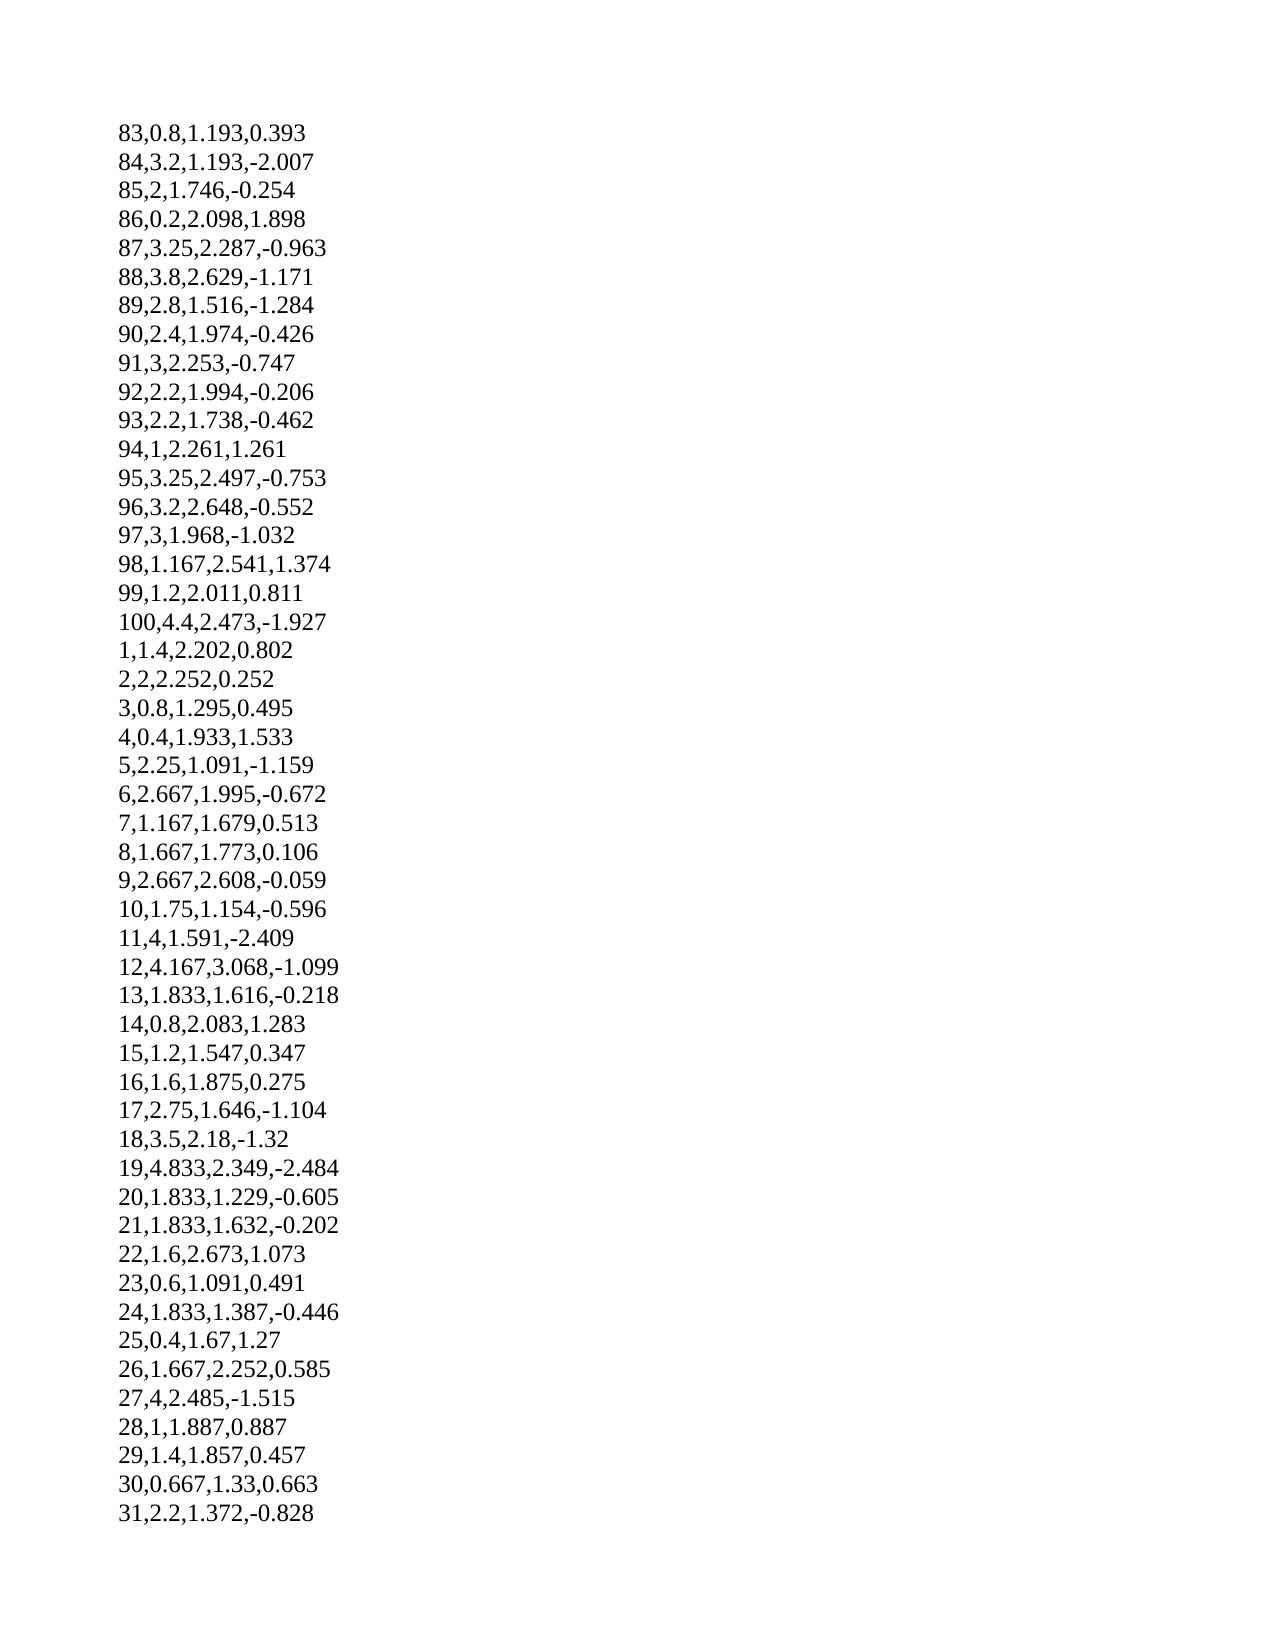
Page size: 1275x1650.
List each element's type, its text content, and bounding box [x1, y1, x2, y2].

text 16,1.6,1.875,0.275 [118, 1067, 1157, 1096]
text 83,0.8,1.193,0.393 [118, 118, 1157, 147]
text 23,0.6,1.091,0.491 [118, 1268, 1157, 1297]
text 7,1.167,1.679,0.513 [118, 808, 1157, 837]
text 25,0.4,1.67,1.27 [118, 1326, 1157, 1354]
text 95,3.25,2.497,-0.753 [118, 463, 1157, 492]
text 29,1.4,1.857,0.457 [118, 1441, 1157, 1469]
text 93,2.2,1.738,-0.462 [118, 406, 1157, 434]
text 91,3,2.253,-0.747 [118, 348, 1157, 377]
text 19,4.833,2.349,-2.484 [118, 1153, 1157, 1182]
text 89,2.8,1.516,-1.284 [118, 291, 1157, 319]
text 10,1.75,1.154,-0.596 [118, 894, 1157, 923]
text 15,1.2,1.547,0.347 [118, 1038, 1157, 1067]
text 14,0.8,2.083,1.283 [118, 1009, 1157, 1038]
text 20,1.833,1.229,-0.605 [118, 1182, 1157, 1211]
text 98,1.167,2.541,1.374 [118, 549, 1157, 578]
text 28,1,1.887,0.887 [118, 1412, 1157, 1441]
text 90,2.4,1.974,-0.426 [118, 319, 1157, 348]
text 30,0.667,1.33,0.663 [118, 1469, 1157, 1498]
text 31,2.2,1.372,-0.828 [118, 1498, 1157, 1527]
text 100,4.4,2.473,-1.927 [118, 607, 1157, 636]
text 97,3,1.968,-1.032 [118, 521, 1157, 549]
text 9,2.667,2.608,-0.059 [118, 866, 1157, 894]
text 27,4,2.485,-1.515 [118, 1383, 1157, 1412]
text 84,3.2,1.193,-2.007 [118, 147, 1157, 176]
text 1,1.4,2.202,0.802 [118, 636, 1157, 664]
text 87,3.25,2.287,-0.963 [118, 233, 1157, 262]
text 85,2,1.746,-0.254 [118, 176, 1157, 204]
text 12,4.167,3.068,-1.099 [118, 952, 1157, 981]
text 22,1.6,2.673,1.073 [118, 1239, 1157, 1268]
text 18,3.5,2.18,-1.32 [118, 1124, 1157, 1153]
text 2,2,2.252,0.252 [118, 664, 1157, 693]
text 11,4,1.591,-2.409 [118, 923, 1157, 952]
text 96,3.2,2.648,-0.552 [118, 492, 1157, 521]
text 5,2.25,1.091,-1.159 [118, 751, 1157, 779]
text 88,3.8,2.629,-1.171 [118, 262, 1157, 291]
text 86,0.2,2.098,1.898 [118, 204, 1157, 233]
text 99,1.2,2.011,0.811 [118, 578, 1157, 607]
text 94,1,2.261,1.261 [118, 434, 1157, 463]
text 26,1.667,2.252,0.585 [118, 1354, 1157, 1383]
text 21,1.833,1.632,-0.202 [118, 1211, 1157, 1239]
text 24,1.833,1.387,-0.446 [118, 1297, 1157, 1326]
text 4,0.4,1.933,1.533 [118, 722, 1157, 751]
text 13,1.833,1.616,-0.218 [118, 981, 1157, 1009]
text 6,2.667,1.995,-0.672 [118, 779, 1157, 808]
text 8,1.667,1.773,0.106 [118, 837, 1157, 866]
text 92,2.2,1.994,-0.206 [118, 377, 1157, 406]
text 3,0.8,1.295,0.495 [118, 693, 1157, 722]
text 17,2.75,1.646,-1.104 [118, 1096, 1157, 1124]
